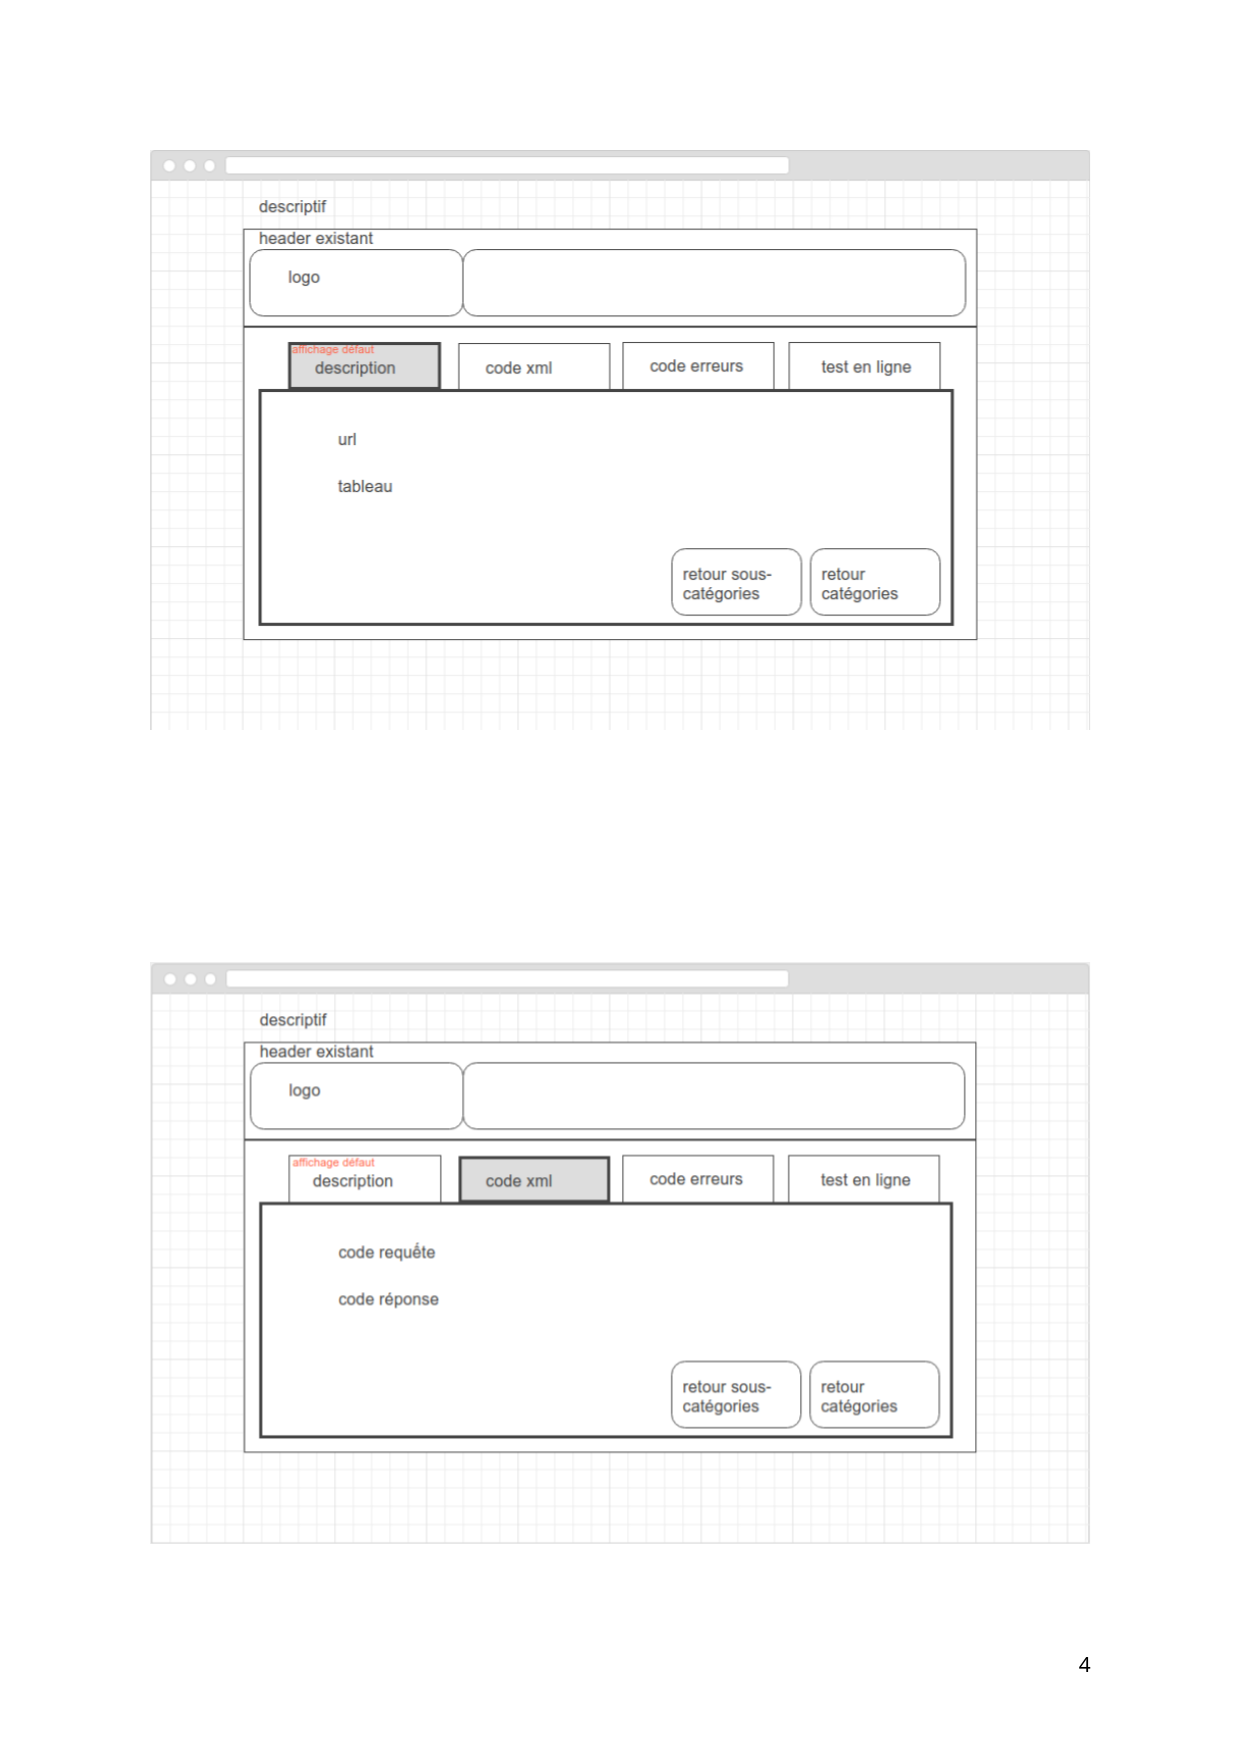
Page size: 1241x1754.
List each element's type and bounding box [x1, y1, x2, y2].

picture [150, 962, 1091, 1544]
picture [150, 150, 1091, 730]
